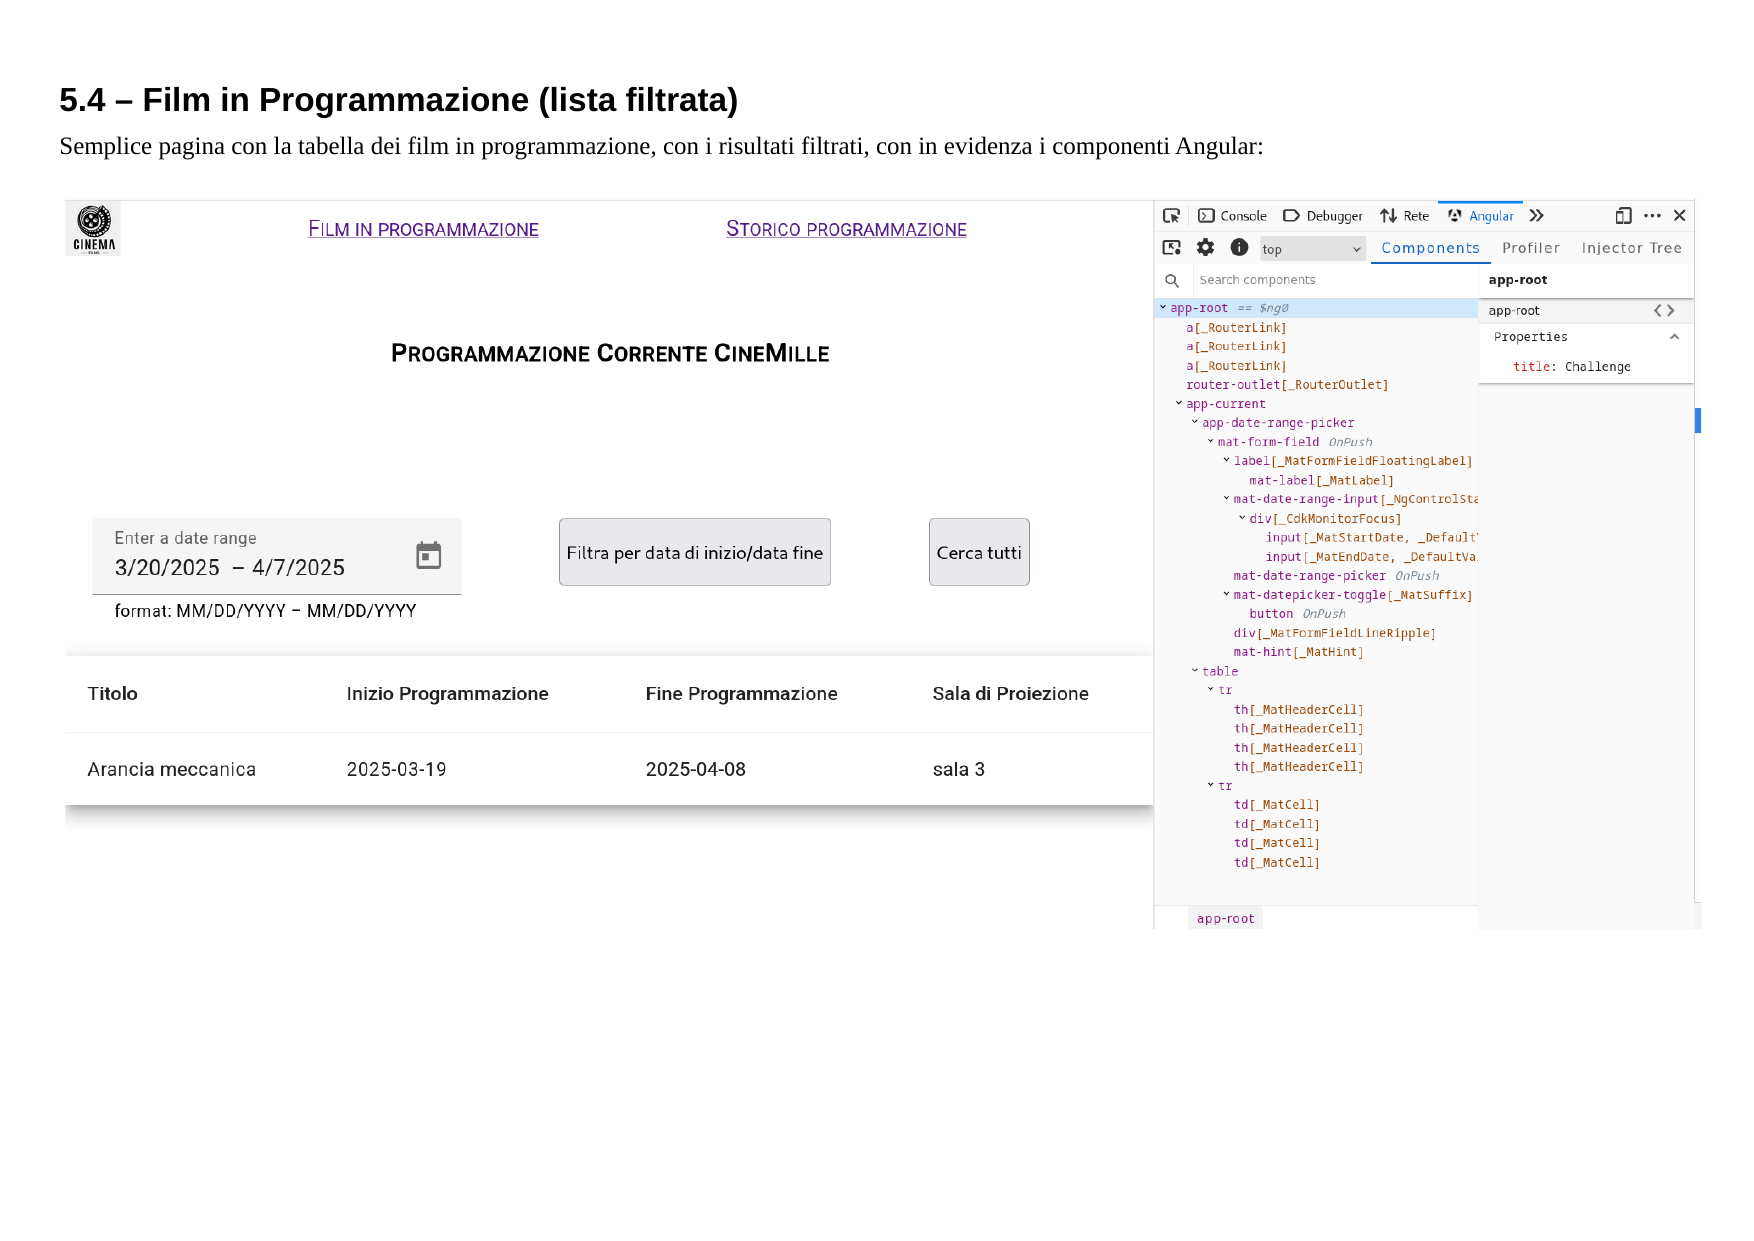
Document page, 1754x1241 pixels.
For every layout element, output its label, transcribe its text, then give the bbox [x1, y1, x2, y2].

subtitle 5.4 – Film in Programmazione (lista filtrata) [59, 80, 1695, 118]
picture [65, 198, 1702, 929]
text Semplice pagina con la tabella dei film in programmazione, con i risultati filtrati, con in evidenza i componenti Angular: [59, 131, 1695, 159]
